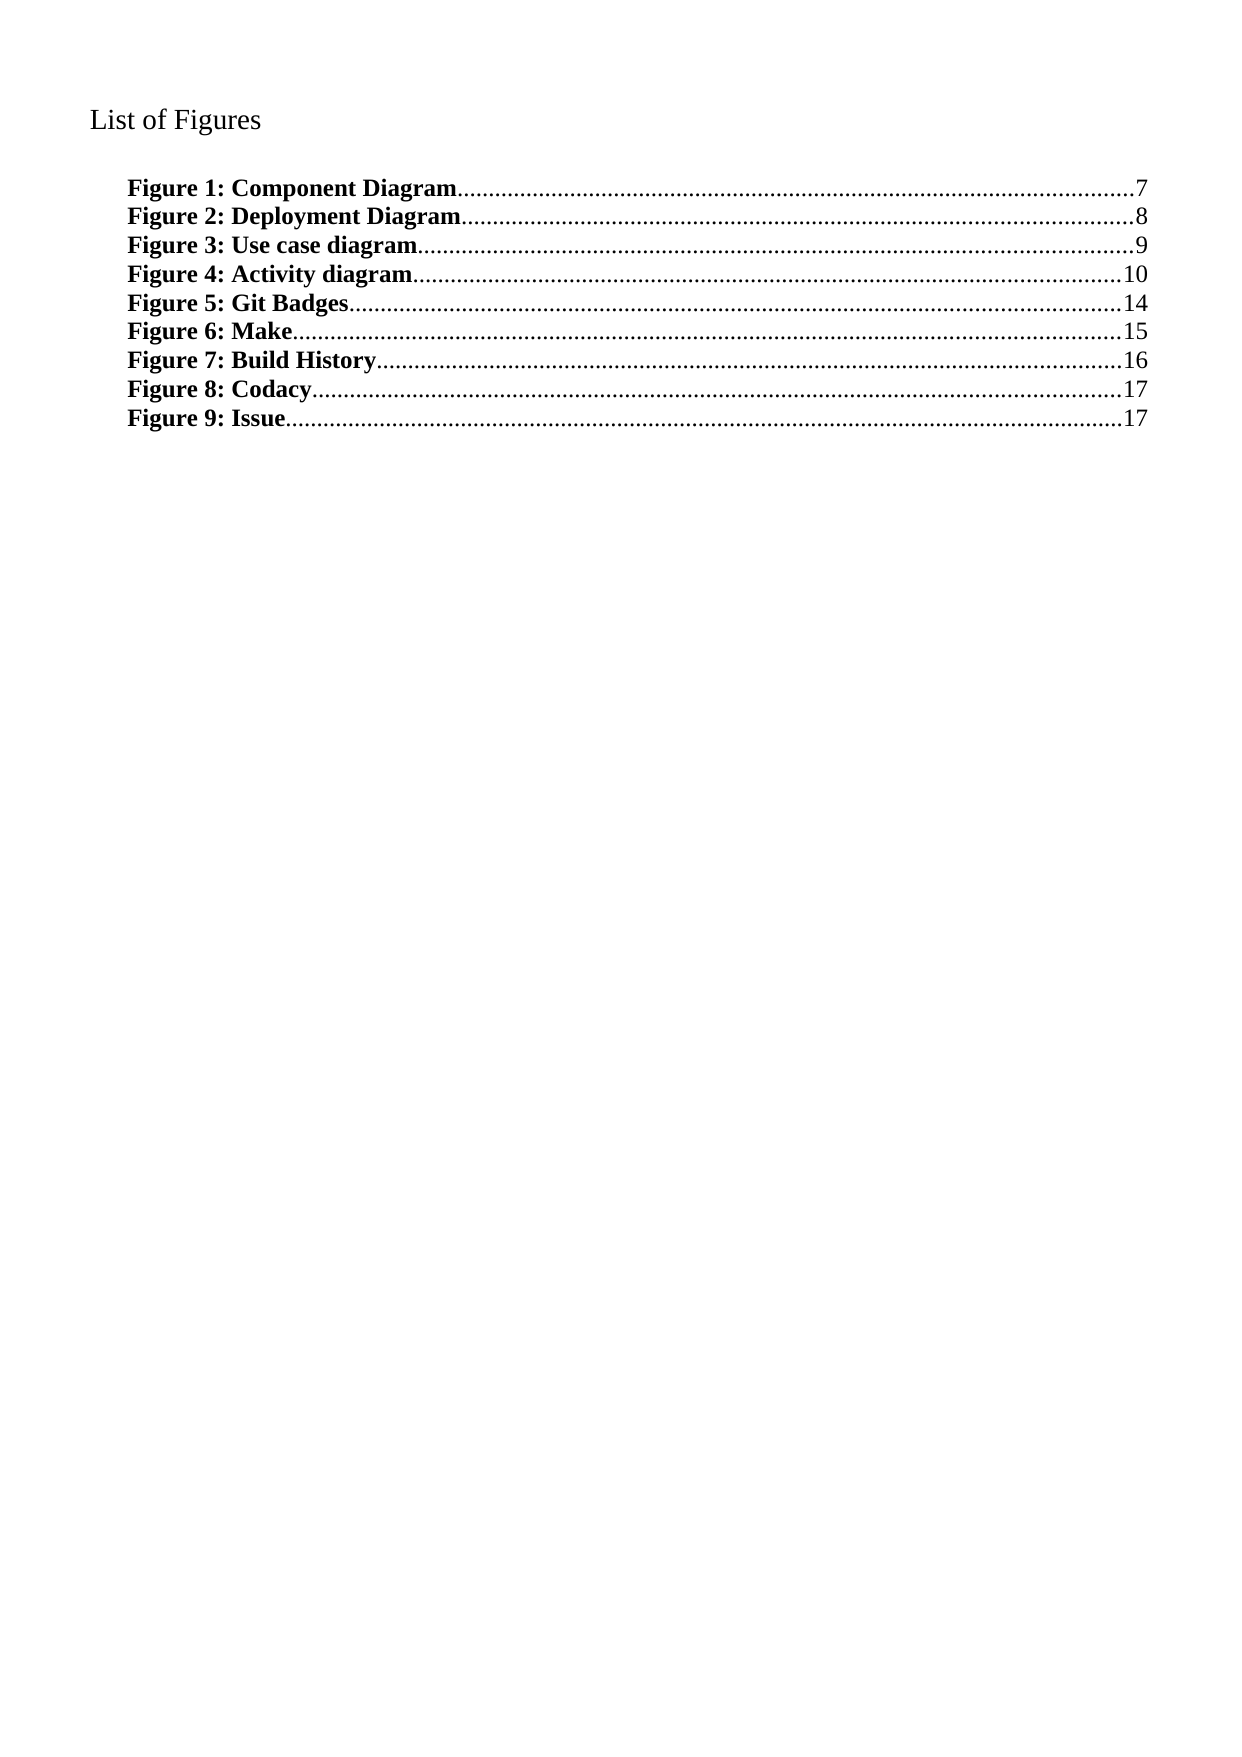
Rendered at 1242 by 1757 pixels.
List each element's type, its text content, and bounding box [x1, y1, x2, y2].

text Figure 8: Codacy 17 [89, 374, 1158, 403]
text Figure 2: Deployment Diagram 8 [89, 201, 1158, 230]
text Figure 9: Issue 17 [89, 403, 1158, 431]
subtitle List of Figures [89, 102, 1158, 136]
text Figure 3: Use case diagram 9 [89, 230, 1158, 259]
text Figure 5: Git Badges 14 [89, 288, 1158, 316]
text Figure 4: Activity diagram 10 [89, 259, 1158, 288]
text Figure 7: Build History 16 [89, 345, 1158, 374]
text Figure 6: Make 15 [89, 316, 1158, 345]
text Figure 1: Component Diagram 7 [89, 173, 1158, 201]
